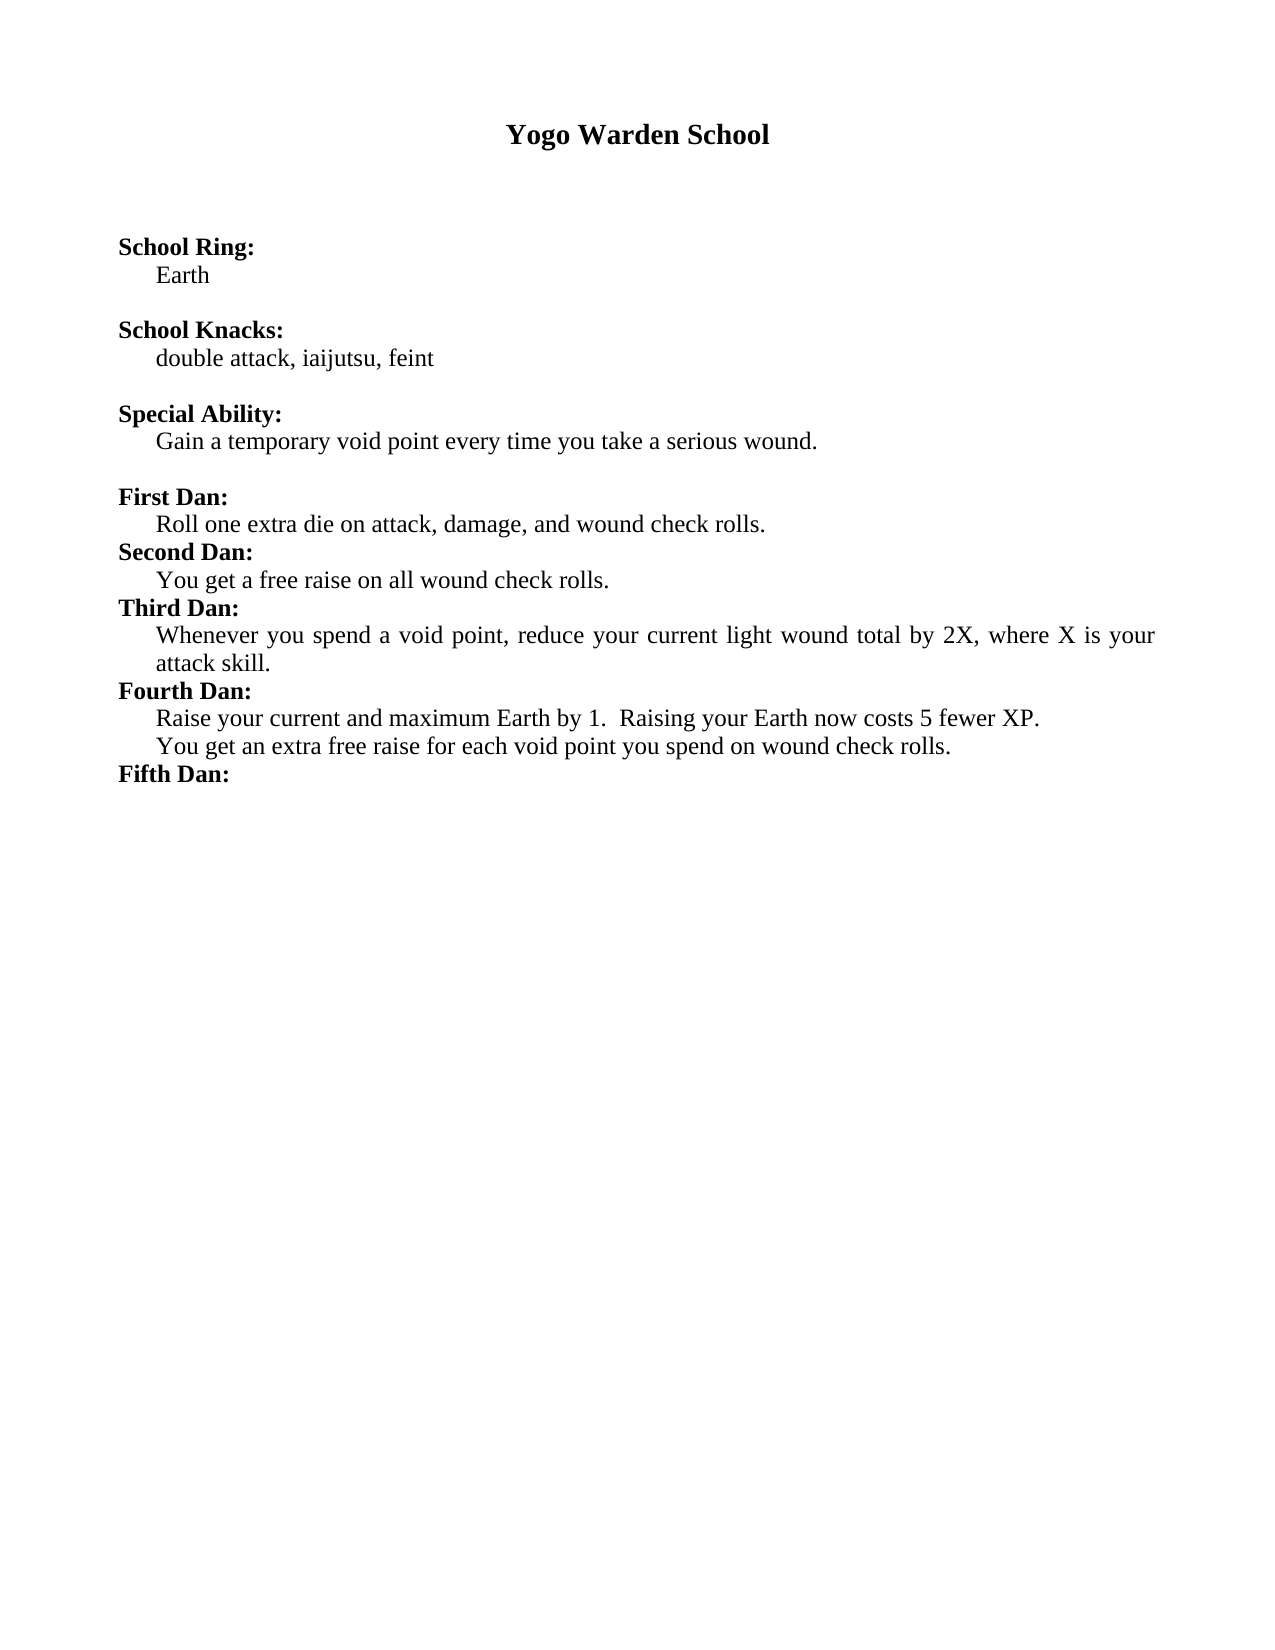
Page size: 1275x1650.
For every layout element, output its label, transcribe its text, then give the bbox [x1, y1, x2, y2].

text School Knacks: [118, 317, 1157, 344]
text Whenever you spend a void point, reduce your current light wound total by 2X, where X is your attack skill. [156, 621, 1157, 677]
text Special Ability: [118, 400, 1157, 427]
text School Ring: [118, 233, 1157, 261]
text Raise your current and maximum Earth by 1. Raising your Earth now costs 5 fewer XP. [156, 704, 1157, 732]
text double attack, iaijutsu, feint [156, 344, 1157, 372]
text Fifth Dan: [118, 760, 1157, 788]
text Second Dan: [118, 538, 1157, 566]
text You get an extra free raise for each void point you spend on wound check rolls. [156, 732, 1157, 760]
text Yogo Warden School [118, 118, 1157, 150]
text Roll one extra die on attack, damage, and wound check rolls. [156, 511, 1157, 538]
text Gain a temporary void point every time you take a serious wound. [156, 427, 1157, 455]
text Third Dan: [118, 594, 1157, 621]
text First Dan: [118, 483, 1157, 511]
text Fourth Dan: [118, 677, 1157, 704]
text You get a free raise on all wound check rolls. [156, 566, 1157, 594]
text Earth [156, 261, 1157, 289]
